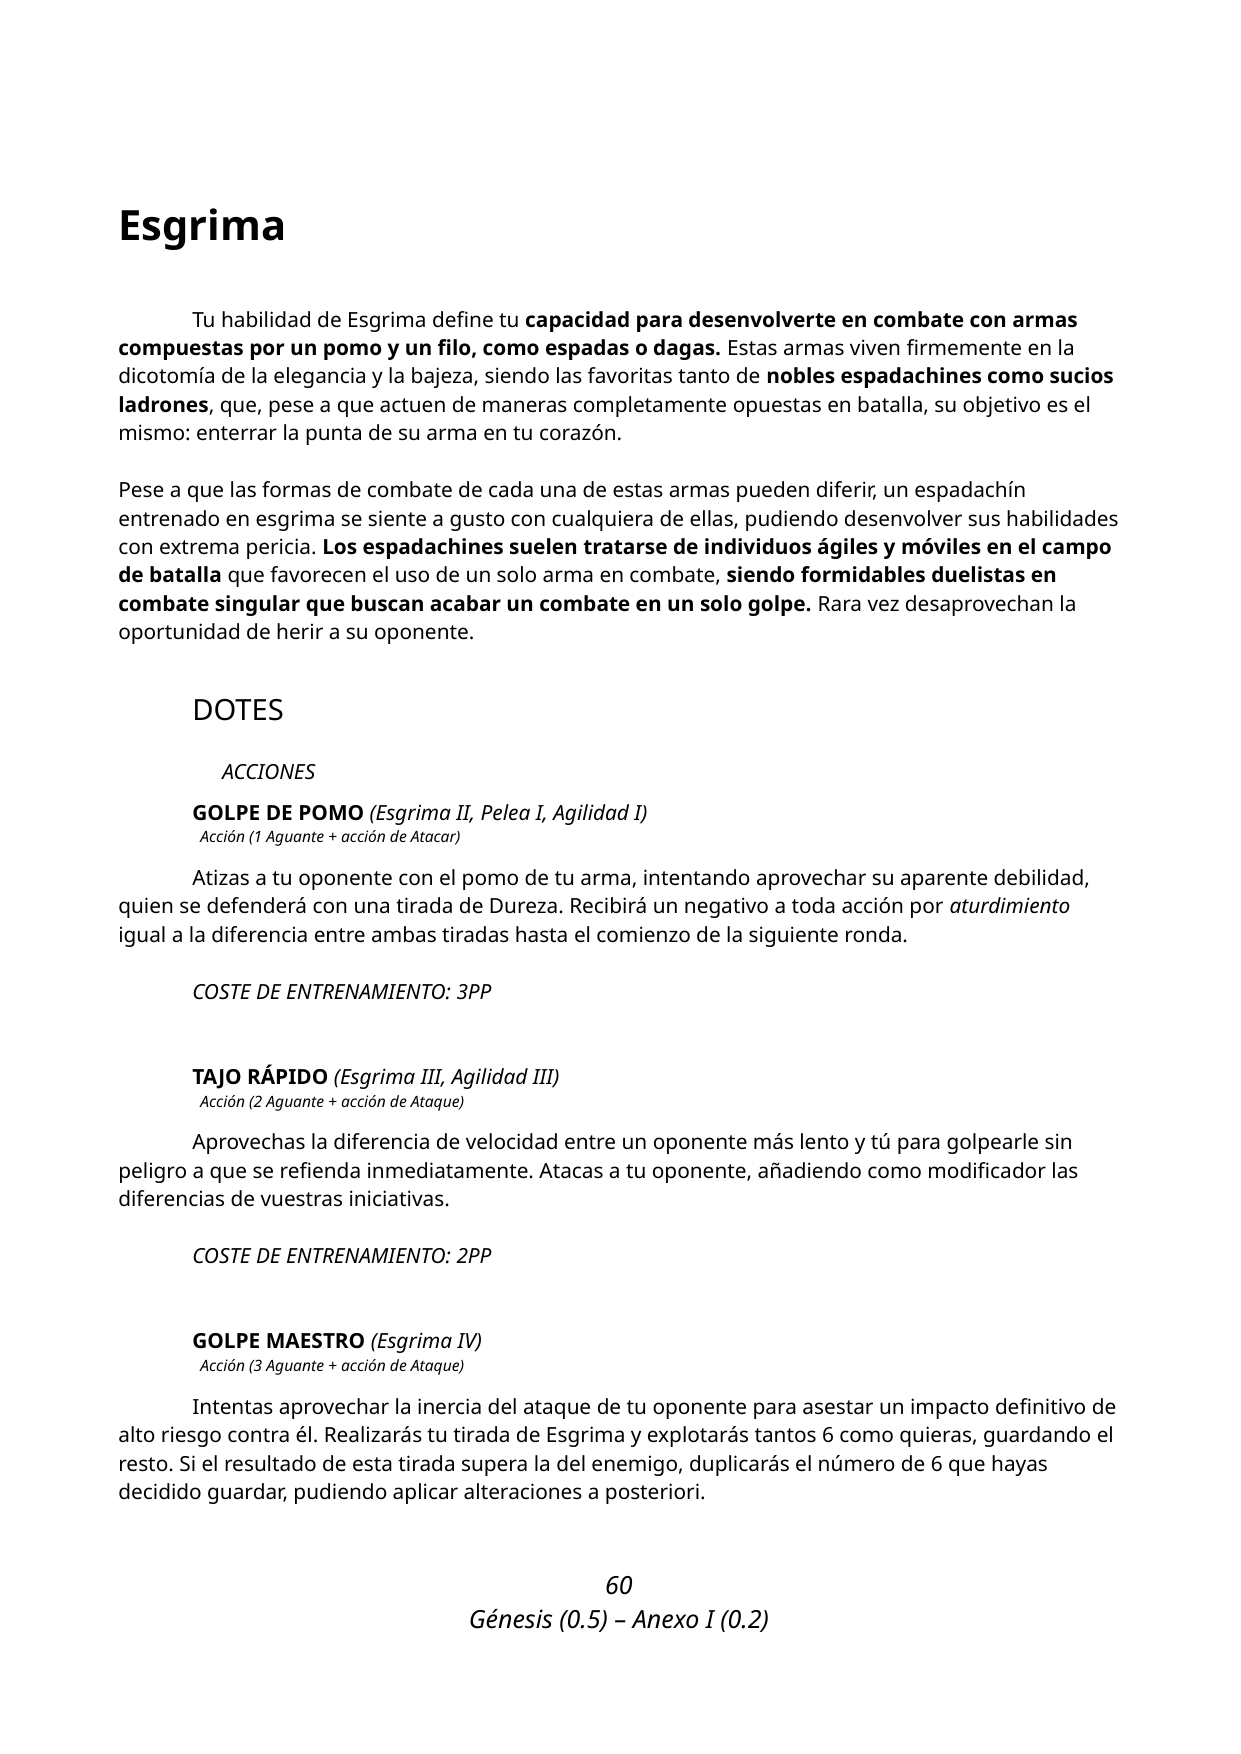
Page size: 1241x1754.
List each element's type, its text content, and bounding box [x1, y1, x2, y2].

subtitle Esgrima [118, 196, 1122, 252]
text TAJO RÁPIDO (Esgrima III, Agilidad III) [192, 1062, 1122, 1091]
subtitle ACCIONES [118, 754, 1122, 785]
text COSTE DE ENTRENAMIENTO: 2PP [118, 1241, 1122, 1269]
text COSTE DE ENTRENAMIENTO: 3PP [118, 977, 1122, 1005]
text GOLPE MAESTRO (Esgrima IV) [192, 1326, 1122, 1355]
text Tu habilidad de Esgrima define tu capacidad para desenvolverte en combate con armas compuestas por un pomo y un filo, como espadas o dagas. Estas armas viven firmemente en la dicotomía de la elegancia y la bajeza, siendo las favoritas tanto de nobles espadachines como sucios ladrones, que, pese a que actuen de maneras completamente opuestas en batalla, su objetivo es el mismo: enterrar la punta de su arma en tu corazón. [118, 305, 1122, 447]
text Atizas a tu oponente con el pomo de tu arma, intentando aprovechar su aparente debilidad, quien se defenderá con una tirada de Dureza. Recibirá un negativo a toda acción por aturdimiento igual a la diferencia entre ambas tiradas hasta el comienzo de la siguiente ronda. [118, 863, 1122, 948]
text Acción (1 Aguante + acción de Atacar) [192, 826, 1122, 863]
text Acción (3 Aguante + acción de Ataque) [192, 1355, 1122, 1392]
text Intentas aprovechar la inercia del ataque de tu oponente para asestar un impacto definitivo de alto riesgo contra él. Realizarás tu tirada de Esgrima y explotarás tantos 6 como quieras, guardando el resto. Si el resultado de esta tirada supera la del enemigo, duplicarás el número de 6 que hayas decidido guardar, pudiendo aplicar alteraciones a posteriori. [118, 1392, 1122, 1506]
subtitle DOTES [118, 689, 1122, 729]
text Pese a que las formas de combate de cada una de estas armas pueden diferir, un espadachín entrenado en esgrima se siente a gusto con cualquiera de ellas, pudiendo desenvolver sus habilidades con extrema pericia. Los espadachines suelen tratarse de individuos ágiles y móviles en el campo de batalla que favorecen el uso de un solo arma en combate, siendo formidables duelistas en combate singular que buscan acabar un combate en un solo golpe. Rara vez desaprovechan la oportunidad de herir a su oponente. [118, 475, 1122, 646]
text GOLPE DE POMO (Esgrima II, Pelea I, Agilidad I) [192, 798, 1122, 826]
text Aprovechas la diferencia de velocidad entre un oponente más lento y tú para golpearle sin peligro a que se refienda inmediatamente. Atacas a tu oponente, añadiendo como modificador las diferencias de vuestras iniciativas. [118, 1127, 1122, 1213]
text Acción (2 Aguante + acción de Ataque) [192, 1091, 1122, 1127]
